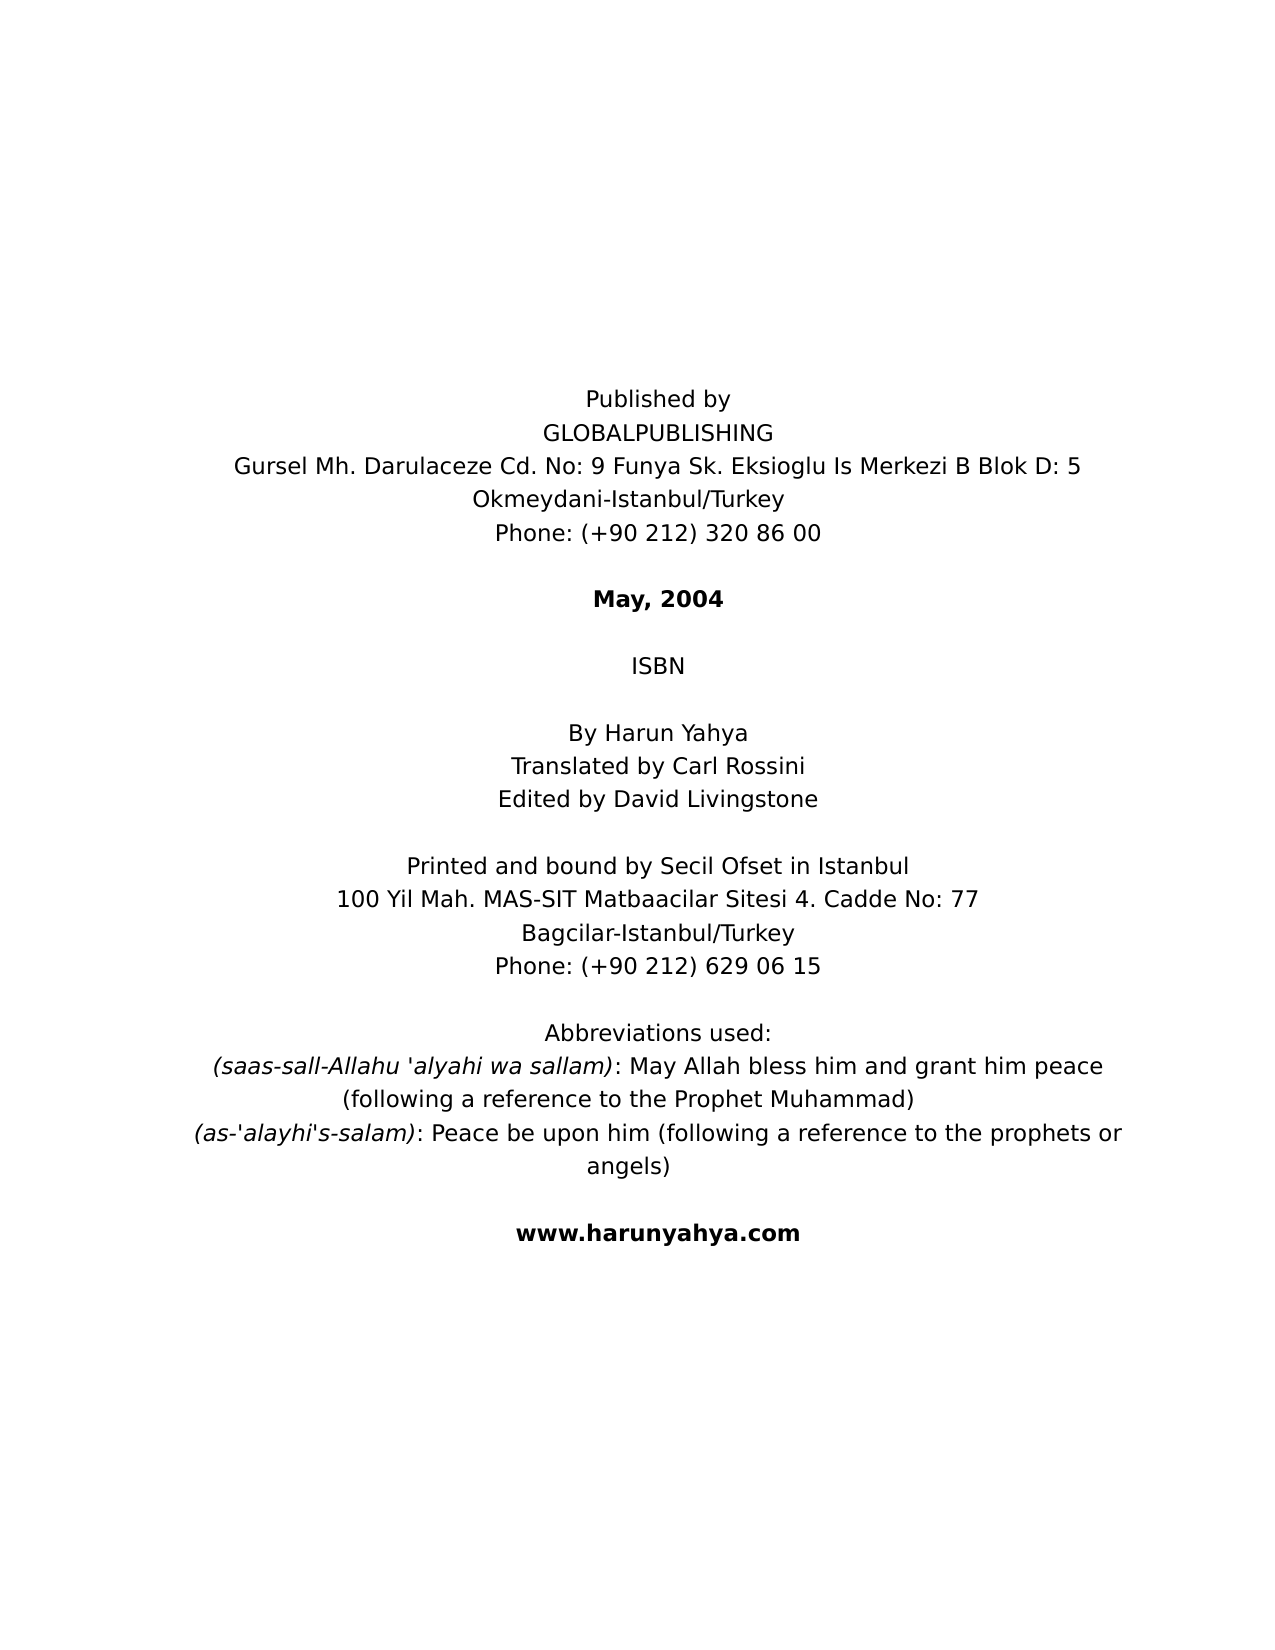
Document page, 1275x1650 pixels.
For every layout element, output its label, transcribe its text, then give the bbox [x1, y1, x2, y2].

text Translated by Carl Rossini [112, 748, 1145, 781]
text Phone: (+90 212) 320 86 00 [112, 514, 1145, 548]
text Published by [112, 381, 1145, 414]
text Bagcilar-Istanbul/Turkey [112, 914, 1145, 948]
text May, 2004 [112, 581, 1145, 614]
text 100 Yil Mah. MAS-SIT Matbaacilar Sitesi 4. Cadde No: 77 [112, 881, 1145, 914]
text Printed and bound by Secil Ofset in Istanbul [112, 848, 1145, 881]
text www.harunyahya.com [112, 1214, 1145, 1248]
text (saas-sall-Allahu 'alyahi wa sallam): May Allah bless him and grant him peace (following a reference to the Prophet Muhammad) [112, 1048, 1145, 1114]
text Phone: (+90 212) 629 06 15 [112, 948, 1145, 981]
text GLOBALPUBLISHING [112, 414, 1145, 448]
text (as-'alayhi's-salam): Peace be upon him (following a reference to the prophets or angels) [112, 1114, 1145, 1181]
text Abbreviations used: [112, 1014, 1145, 1048]
text Gursel Mh. Darulaceze Cd. No: 9 Funya Sk. Eksioglu Is Merkezi B Blok D: 5 Okmeydani-Istanbul/Turkey [112, 448, 1145, 514]
text Edited by David Livingstone [112, 781, 1145, 814]
text ISBN [112, 648, 1145, 681]
text By Harun Yahya [112, 714, 1145, 748]
